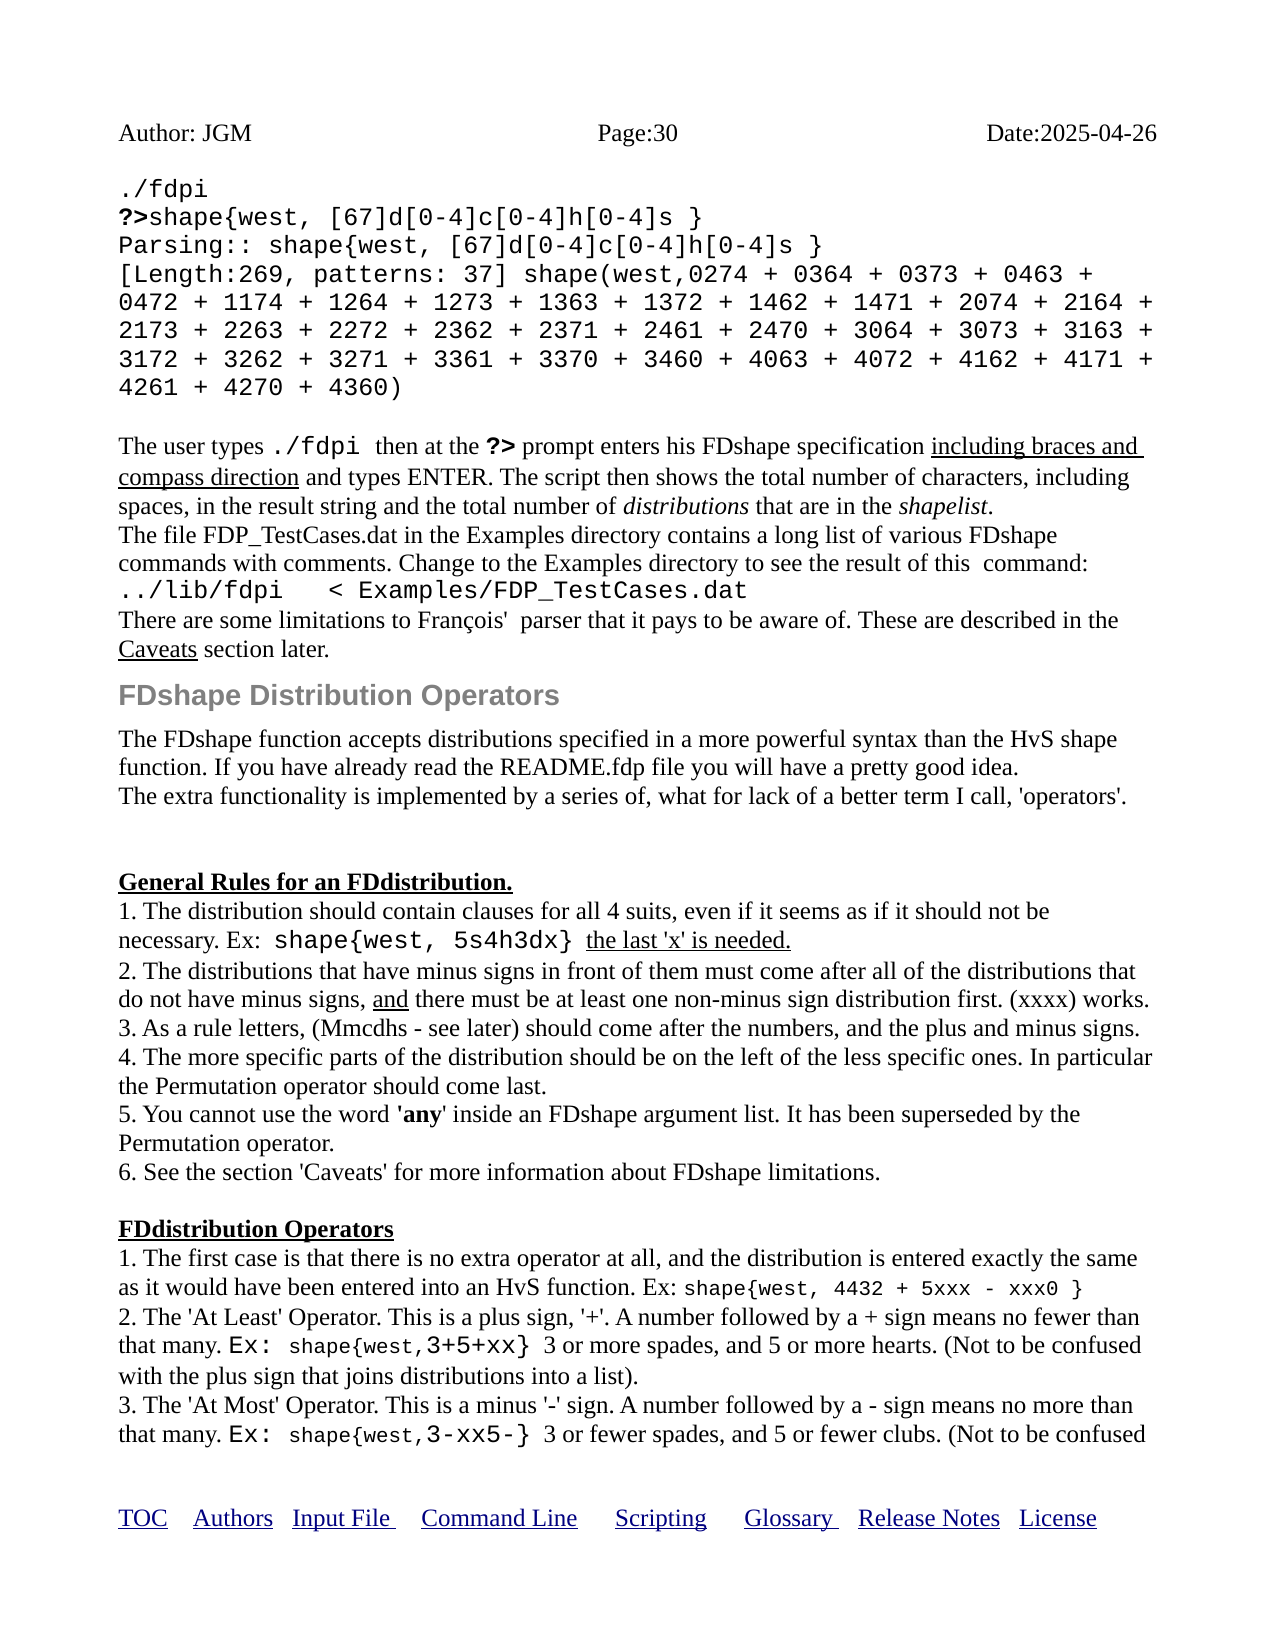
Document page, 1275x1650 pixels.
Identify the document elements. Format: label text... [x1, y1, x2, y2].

text ?>shape{west, [67]d[0-4]c[0-4]h[0-4]s } [118, 205, 1157, 233]
text 2. The distributions that have minus signs in front of them must come after all of the distributions that do not have minus signs, and there must be at least one non-minus sign distribution first. (xxxx) works. [118, 956, 1157, 1013]
text FDdistribution Operators [118, 1214, 1157, 1243]
text General Rules for an FDdistribution. [118, 867, 1157, 896]
text 6. See the section 'Caveats' for more information about FDshape limitations. [118, 1157, 1157, 1186]
text 2. The 'At Least' Operator. This is a plus sign, '+'. A number followed by a + sign means no fewer than that many. Ex: shape{west,3+5+xx} 3 or more spades, and 5 or more hearts. (Not to be confused with the plus sign that joins distributions into a list). [118, 1302, 1157, 1390]
text Parsing:: shape{west, [67]d[0-4]c[0-4]h[0-4]s } [118, 233, 1157, 261]
text 4. The more specific parts of the distribution should be on the left of the less specific ones. In particular the Permutation operator should come last. [118, 1042, 1157, 1099]
text 3. The 'At Most' Operator. This is a minus '-' sign. A number followed by a - sign means no more than that many. Ex: shape{west,3-xx5-} 3 or fewer spades, and 5 or fewer clubs. (Not to be confused [118, 1390, 1157, 1449]
text The file FDP_TestCases.dat in the Examples directory contains a long list of various FDshape commands with comments. Change to the Examples directory to see the result of this command: [118, 520, 1157, 577]
text 3. As a rule letters, (Mmcdhs - see later) should come after the numbers, and the plus and minus signs. [118, 1013, 1157, 1042]
text 5. You cannot use the word 'any' inside an FDshape argument list. It has been superseded by the Permutation operator. [118, 1099, 1157, 1157]
text 1. The distribution should contain clauses for all 4 suits, even if it seems as if it should not be necessary. Ex: shape{west, 5s4h3dx} the last 'x' is needed. [118, 896, 1157, 956]
text The user types ./fdpi then at the ?> prompt enters his FDshape specification including braces and compass direction and types ENTER. The script then shows the total number of characters, including spaces, in the result string and the total number of distributions that are in the shapelist. [118, 431, 1157, 520]
text There are some limitations to François' parser that it pays to be aware of. These are described in the Caveats section later. [118, 606, 1157, 663]
subtitle FDshape Distribution Operators [118, 678, 1157, 711]
text 1. The first case is that there is no extra operator at all, and the distribution is entered exactly the same as it would have been entered into an HvS function. Ex: shape{west, 4432 + 5xxx - xxx0 } [118, 1243, 1157, 1302]
text ../lib/fdpi < Examples/FDP_TestCases.dat [118, 577, 1157, 606]
text ./fdpi [118, 176, 1157, 205]
text The extra functionality is implemented by a series of, what for lack of a better term I call, 'operators'. [118, 781, 1157, 810]
text The FDshape function accepts distributions specified in a more powerful syntax than the HvS shape function. If you have already read the README.fdp file you will have a pretty good idea. [118, 724, 1157, 781]
text [Length:269, patterns: 37] shape(west,0274 + 0364 + 0373 + 0463 + 0472 + 1174 + 1264 + 1273 + 1363 + 1372 + 1462 + 1471 + 2074 + 2164 + 2173 + 2263 + 2272 + 2362 + 2371 + 2461 + 2470 + 3064 + 3073 + 3163 + 3172 + 3262 + 3271 + 3361 + 3370 + 3460 + 4063 + 4072 + 4162 + 4171 + 4261 + 4270 + 4360) [118, 261, 1157, 403]
